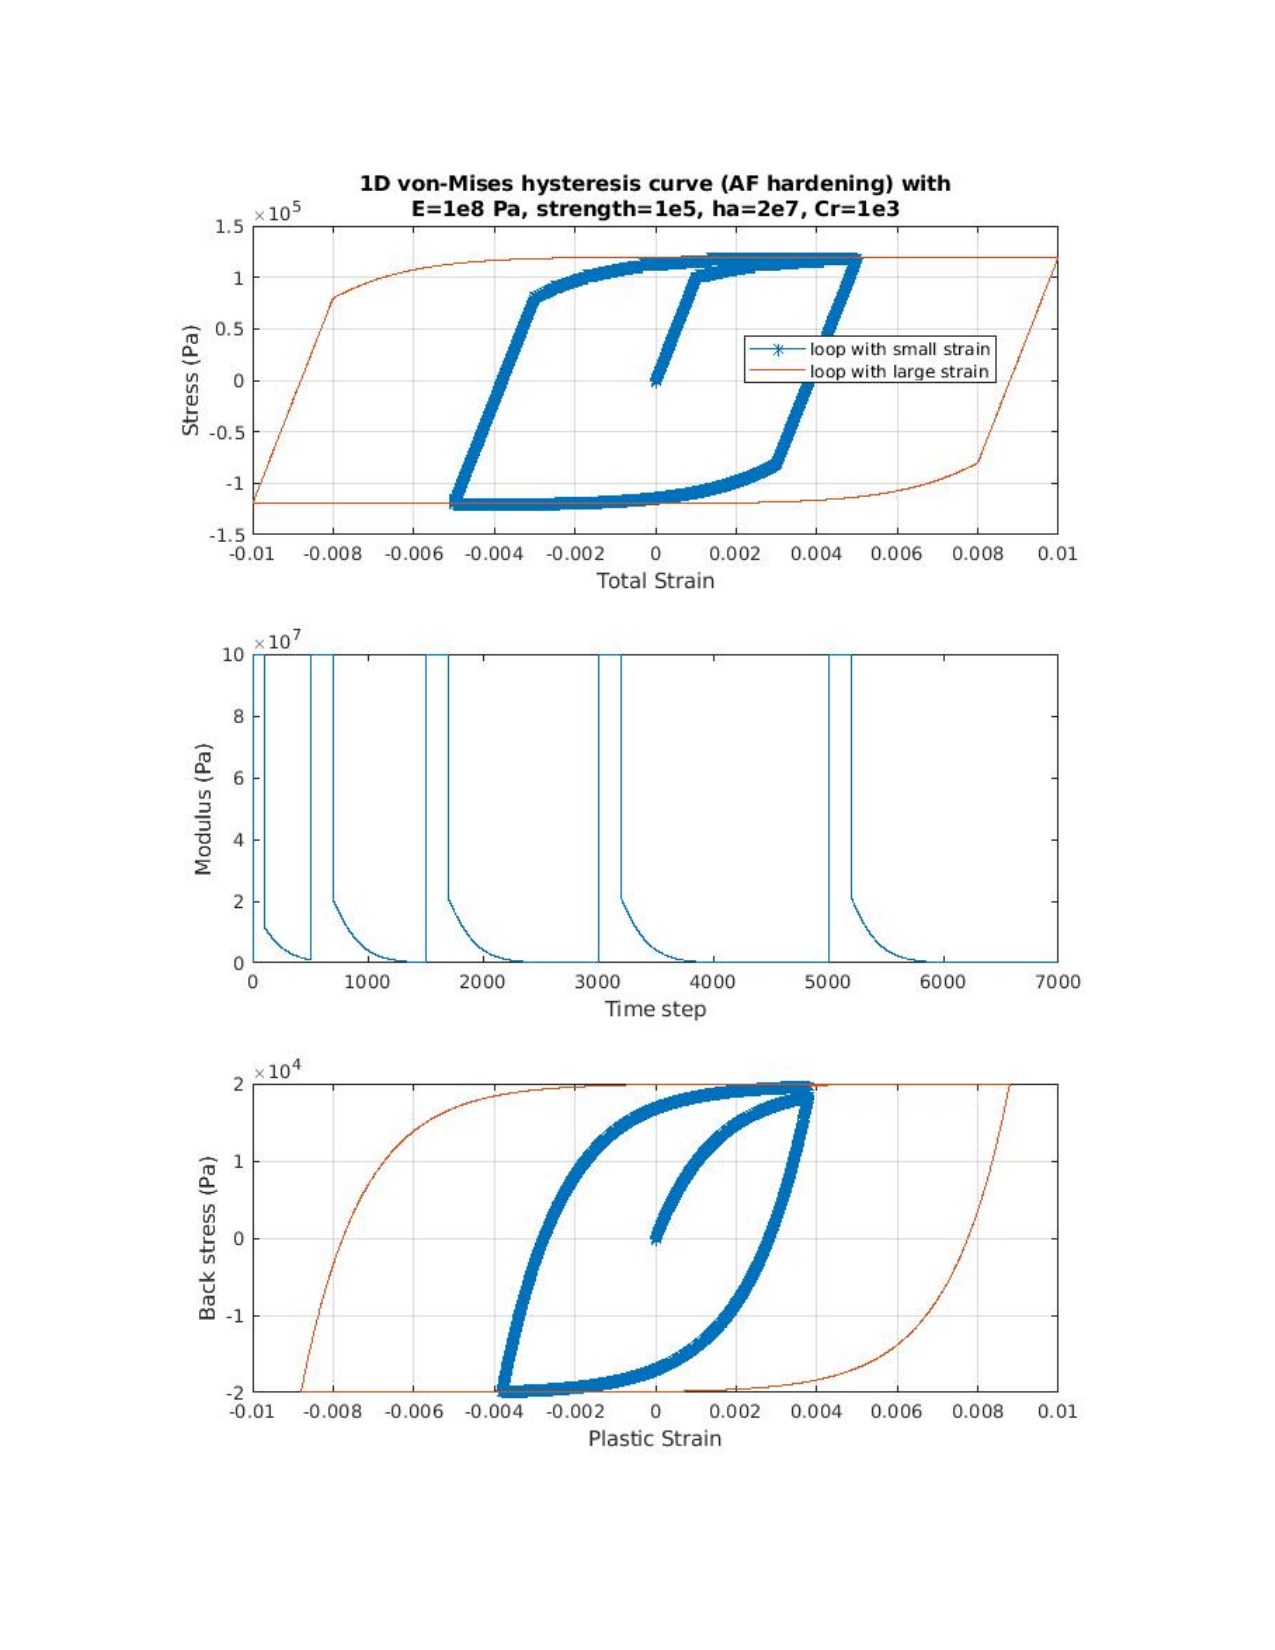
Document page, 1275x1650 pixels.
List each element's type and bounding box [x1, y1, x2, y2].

picture [118, 118, 1157, 1550]
